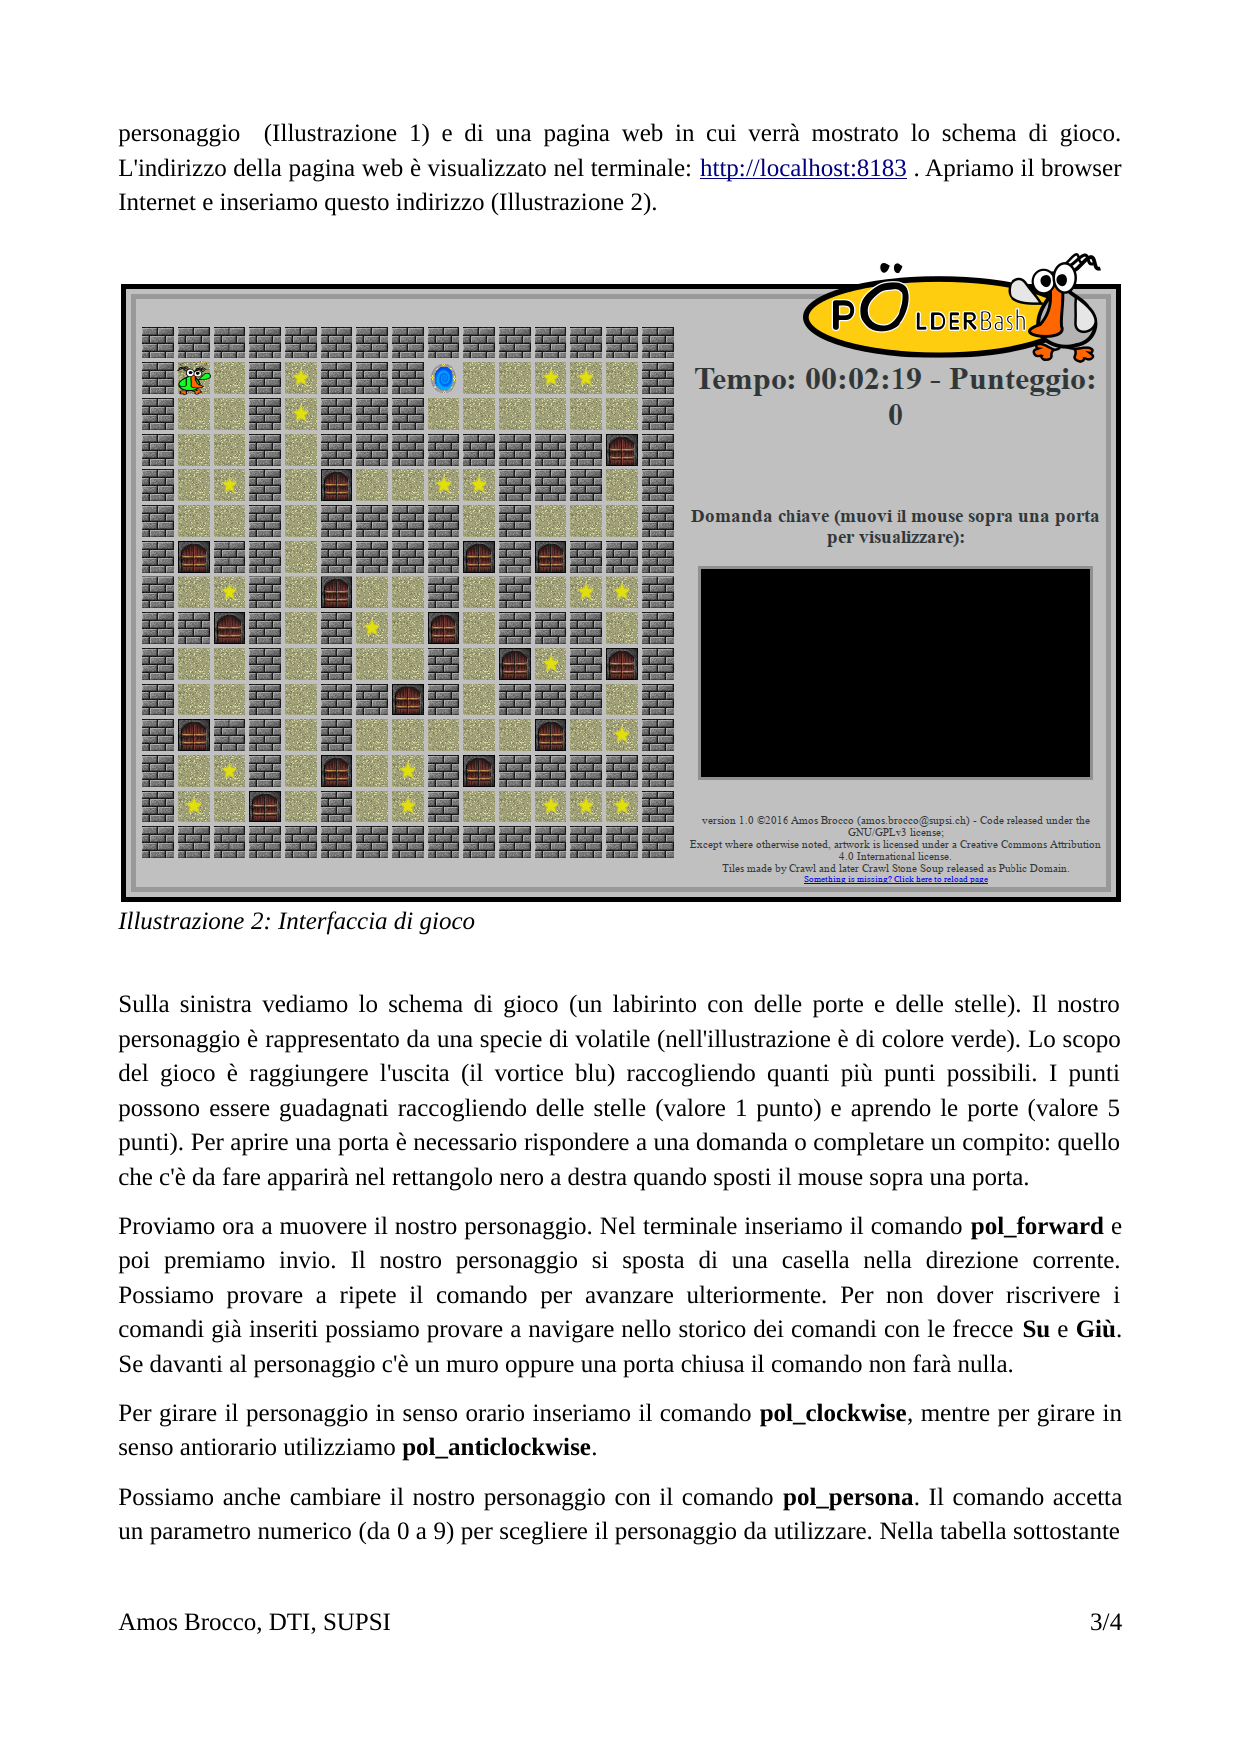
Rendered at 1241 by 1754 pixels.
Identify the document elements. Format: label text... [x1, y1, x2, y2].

text Possiamo anche cambiare il nostro personaggio con il comando pol_persona. Il comando accetta un parametro numerico (da 0 a 9) per scegliere il personaggio da utilizzare. Nella tabella sottostante [118, 1482, 1122, 1545]
text Per girare il personaggio in senso orario inseriamo il comando pol_clockwise, mentre per girare in senso antiorario utilizziamo pol_anticlockwise. [118, 1398, 1122, 1461]
picture [118, 248, 1123, 906]
text Proviamo ora a muovere il nostro personaggio. Nel terminale inseriamo il comando pol_forward e poi premiamo invio. Il nostro personaggio si sposta di una casella nella direzione corrente. Possiamo provare a ripete il comando per avanzare ulteriormente. Per non dover riscrivere i comandi già inseriti possiamo provare a navigare nello storico dei comandi con le frecce Su e Giù. Se davanti al personaggio c'è un muro oppure una porta chiusa il comando non farà nulla. [118, 1211, 1122, 1378]
text Illustrazione 2: Interfaccia di gioco [118, 906, 1122, 935]
text Sulla sinistra vediamo lo schema di gioco (un labirinto con delle porte e delle stelle). Il nostro personaggio è rappresentato da una specie di volatile (nell'illustrazione è di colore verde). Lo scopo del gioco è raggiungere l'uscita (il vortice blu) raccogliendo quanti più punti possibili. I punti possono essere guadagnati raccogliendo delle stelle (valore 1 punto) e aprendo le porte (valore 5 punti). Per aprire una porta è necessario rispondere a una domanda o completare un compito: quello che c'è da fare apparirà nel rettangolo nero a destra quando sposti il mouse sopra una porta. [118, 989, 1122, 1191]
text personaggio (Illustrazione 1) e di una pagina web in cui verrà mostrato lo schema di gioco. L'indirizzo della pagina web è visualizzato nel terminale: http://localhost:8183 . Apriamo il browser Internet e inseriamo questo indirizzo (Illustrazione 2). [118, 118, 1122, 216]
